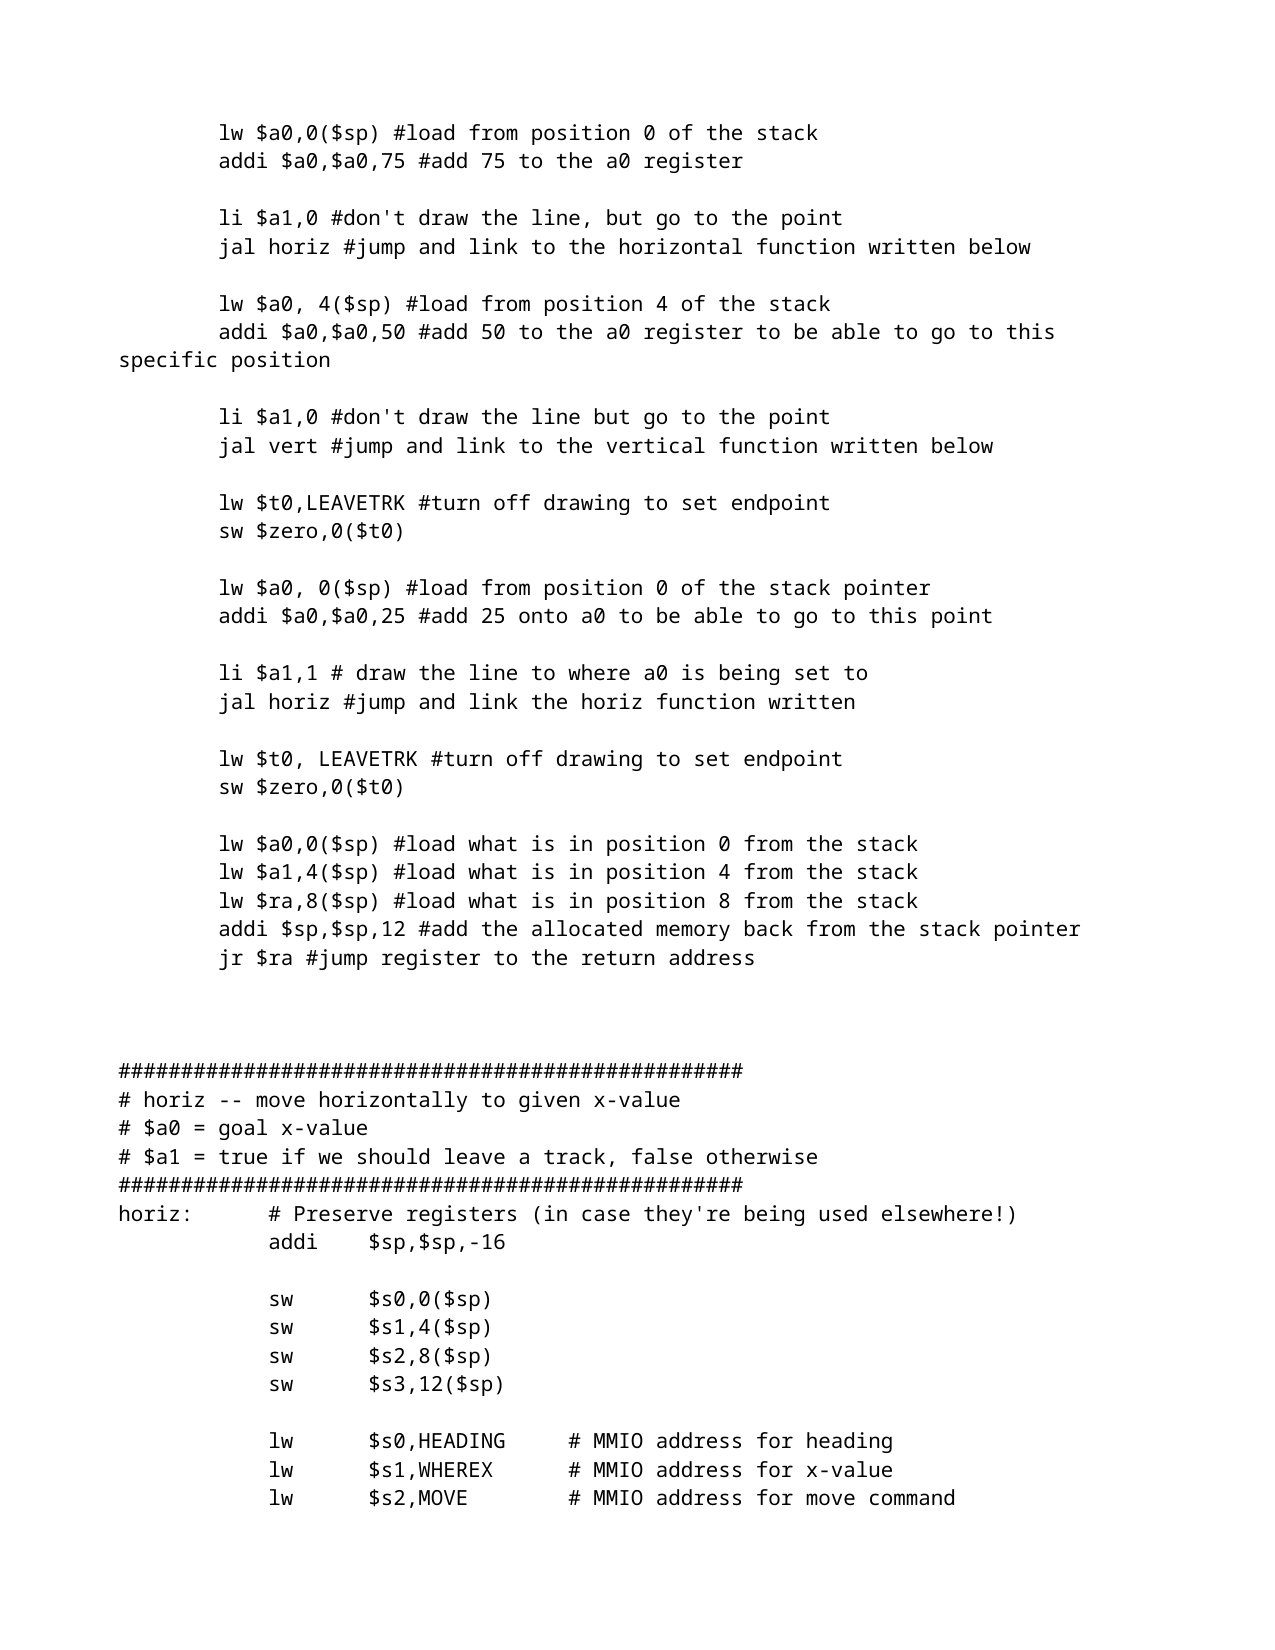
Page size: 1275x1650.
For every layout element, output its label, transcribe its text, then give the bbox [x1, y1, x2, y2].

text # $a0 = goal x-value [118, 1113, 1157, 1142]
text addi $sp,$sp,-16 [118, 1227, 1157, 1256]
text jal horiz #jump and link to the horizontal function written below [118, 232, 1157, 260]
text # $a1 = true if we should leave a track, false otherwise [118, 1142, 1157, 1170]
text jal horiz #jump and link the horiz function written [118, 687, 1157, 715]
text horiz: # Preserve registers (in case they're being used elsewhere!) [118, 1199, 1157, 1227]
text lw $a0,0($sp) #load what is in position 0 from the stack [118, 829, 1157, 857]
text addi $a0,$a0,75 #add 75 to the a0 register [118, 147, 1157, 175]
text lw $a0, 0($sp) #load from position 0 of the stack pointer [118, 573, 1157, 602]
text jr $ra #jump register to the return address [118, 943, 1157, 971]
text li $a1,1 # draw the line to where a0 is being set to [118, 658, 1157, 687]
text li $a1,0 #don't draw the line but go to the point [118, 402, 1157, 431]
text li $a1,0 #don't draw the line, but go to the point [118, 203, 1157, 232]
text sw $s3,12($sp) [118, 1369, 1157, 1398]
text lw $t0, LEAVETRK #turn off drawing to set endpoint [118, 744, 1157, 772]
text addi $a0,$a0,25 #add 25 onto a0 to be able to go to this point [118, 602, 1157, 630]
text jal vert #jump and link to the vertical function written below [118, 431, 1157, 459]
text lw $ra,8($sp) #load what is in position 8 from the stack [118, 886, 1157, 914]
text ################################################## [118, 1170, 1157, 1199]
text sw $s1,4($sp) [118, 1312, 1157, 1341]
text lw $t0,LEAVETRK #turn off drawing to set endpoint [118, 488, 1157, 516]
text ################################################## [118, 1057, 1157, 1085]
text sw $s2,8($sp) [118, 1341, 1157, 1369]
text lw $s2,MOVE # MMIO address for move command [118, 1483, 1157, 1512]
text sw $zero,0($t0) [118, 516, 1157, 545]
text sw $s0,0($sp) [118, 1284, 1157, 1312]
text sw $zero,0($t0) [118, 772, 1157, 801]
text addi $sp,$sp,12 #add the allocated memory back from the stack pointer [118, 914, 1157, 943]
text lw $a0, 4($sp) #load from position 4 of the stack [118, 289, 1157, 317]
text addi $a0,$a0,50 #add 50 to the a0 register to be able to go to this specific position [118, 317, 1157, 374]
text lw $a0,0($sp) #load from position 0 of the stack [118, 118, 1157, 147]
text # horiz -- move horizontally to given x-value [118, 1085, 1157, 1113]
text lw $a1,4($sp) #load what is in position 4 from the stack [118, 857, 1157, 886]
text lw $s0,HEADING # MMIO address for heading [118, 1426, 1157, 1455]
text lw $s1,WHEREX # MMIO address for x-value [118, 1455, 1157, 1483]
